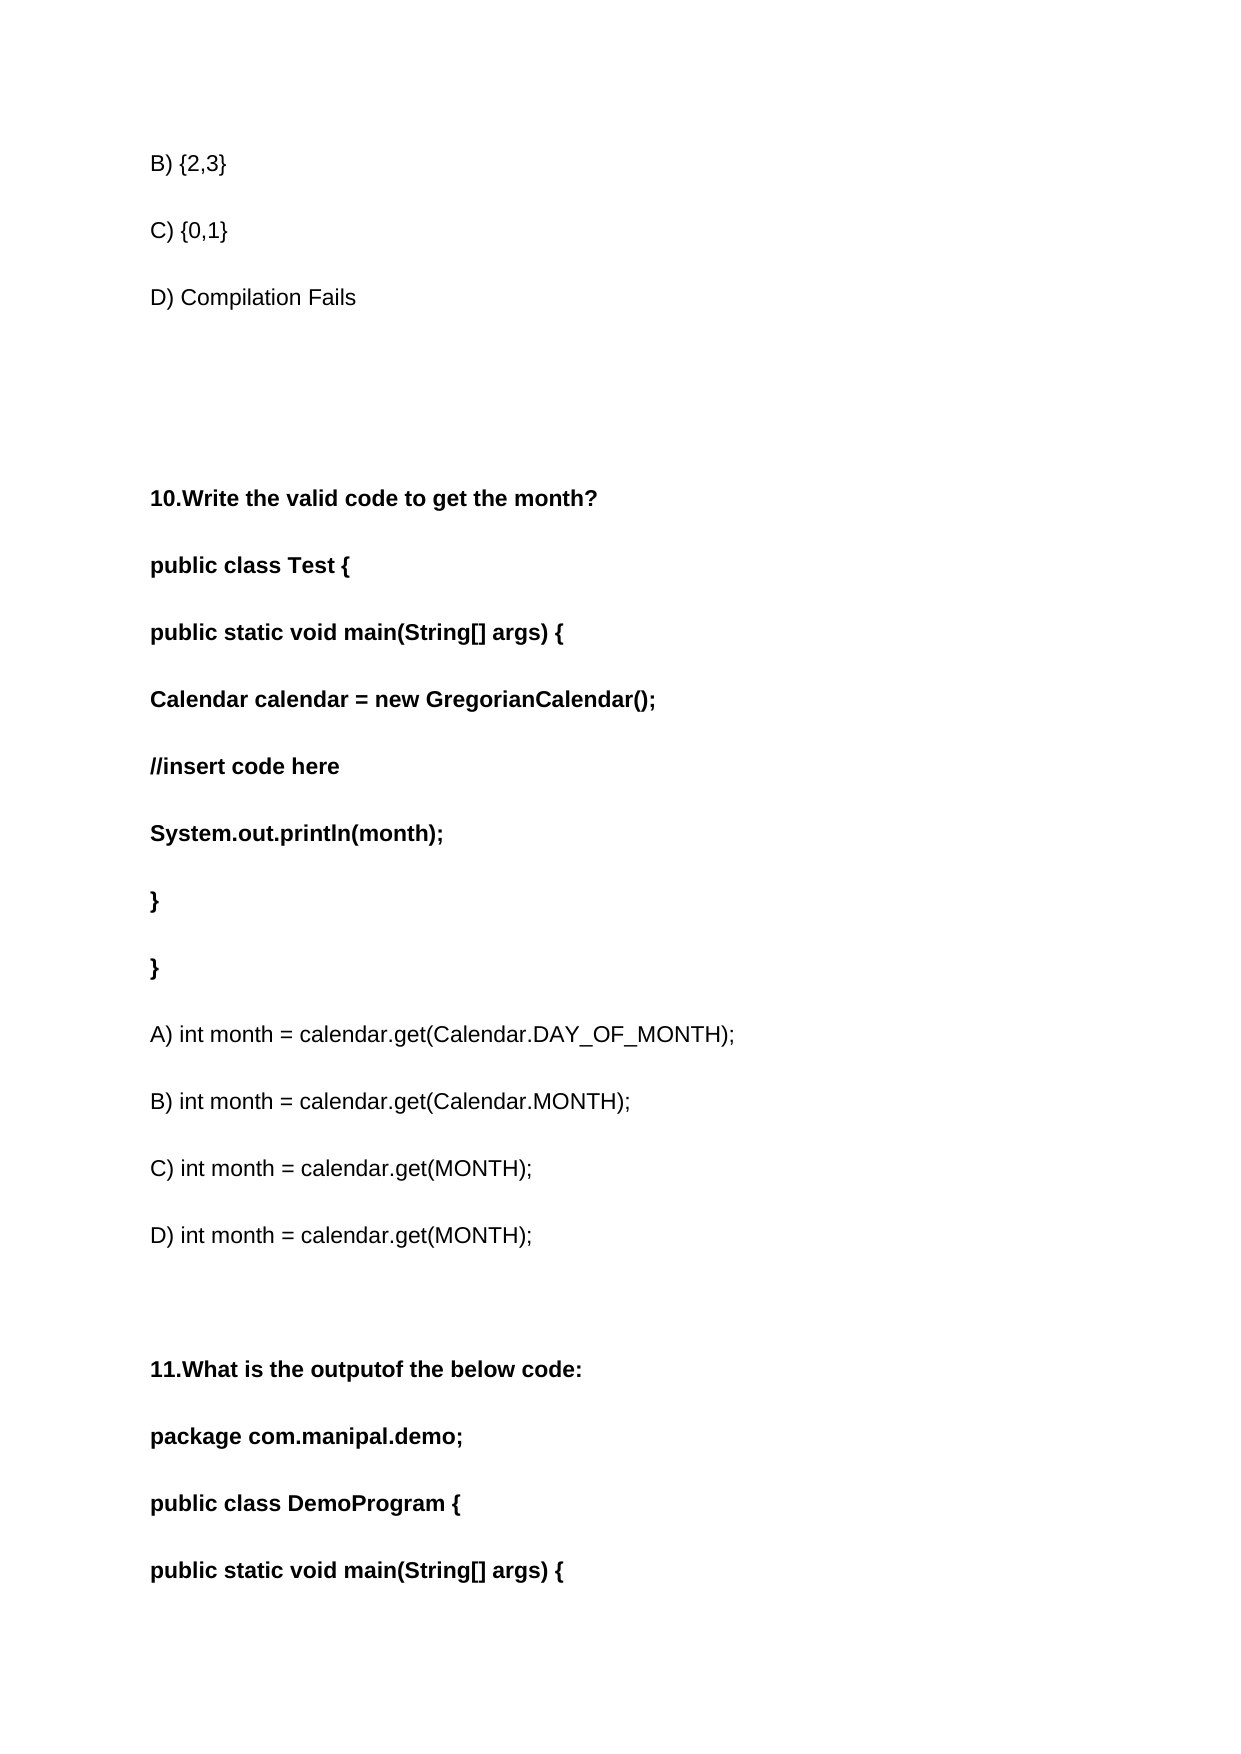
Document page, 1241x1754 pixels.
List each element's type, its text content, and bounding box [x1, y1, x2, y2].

text } [150, 887, 1090, 913]
text C) int month = calendar.get(MONTH); [150, 1155, 1090, 1181]
text public class DemoProgram { [150, 1489, 1090, 1516]
text } [150, 954, 1090, 980]
text A) int month = calendar.get(Calendar.DAY_OF_MONTH); [150, 1021, 1090, 1047]
text C) {0,1} [150, 217, 1090, 243]
text System.out.println(month); [150, 820, 1090, 846]
text public static void main(String[] args) { [150, 1557, 1090, 1583]
text 11.What is the outputof the below code: [150, 1356, 1090, 1382]
text D) Compilation Fails [150, 284, 1090, 310]
text package com.manipal.demo; [150, 1423, 1090, 1449]
text 10.Write the valid code to get the month? [150, 485, 1090, 511]
text B) {2,3} [150, 150, 1090, 176]
text public static void main(String[] args) { [150, 619, 1090, 645]
text Calendar calendar = new GregorianCalendar(); [150, 686, 1090, 712]
text //insert code here [150, 753, 1090, 779]
text public class Test { [150, 552, 1090, 578]
text B) int month = calendar.get(Calendar.MONTH); [150, 1088, 1090, 1114]
text D) int month = calendar.get(MONTH); [150, 1222, 1090, 1248]
